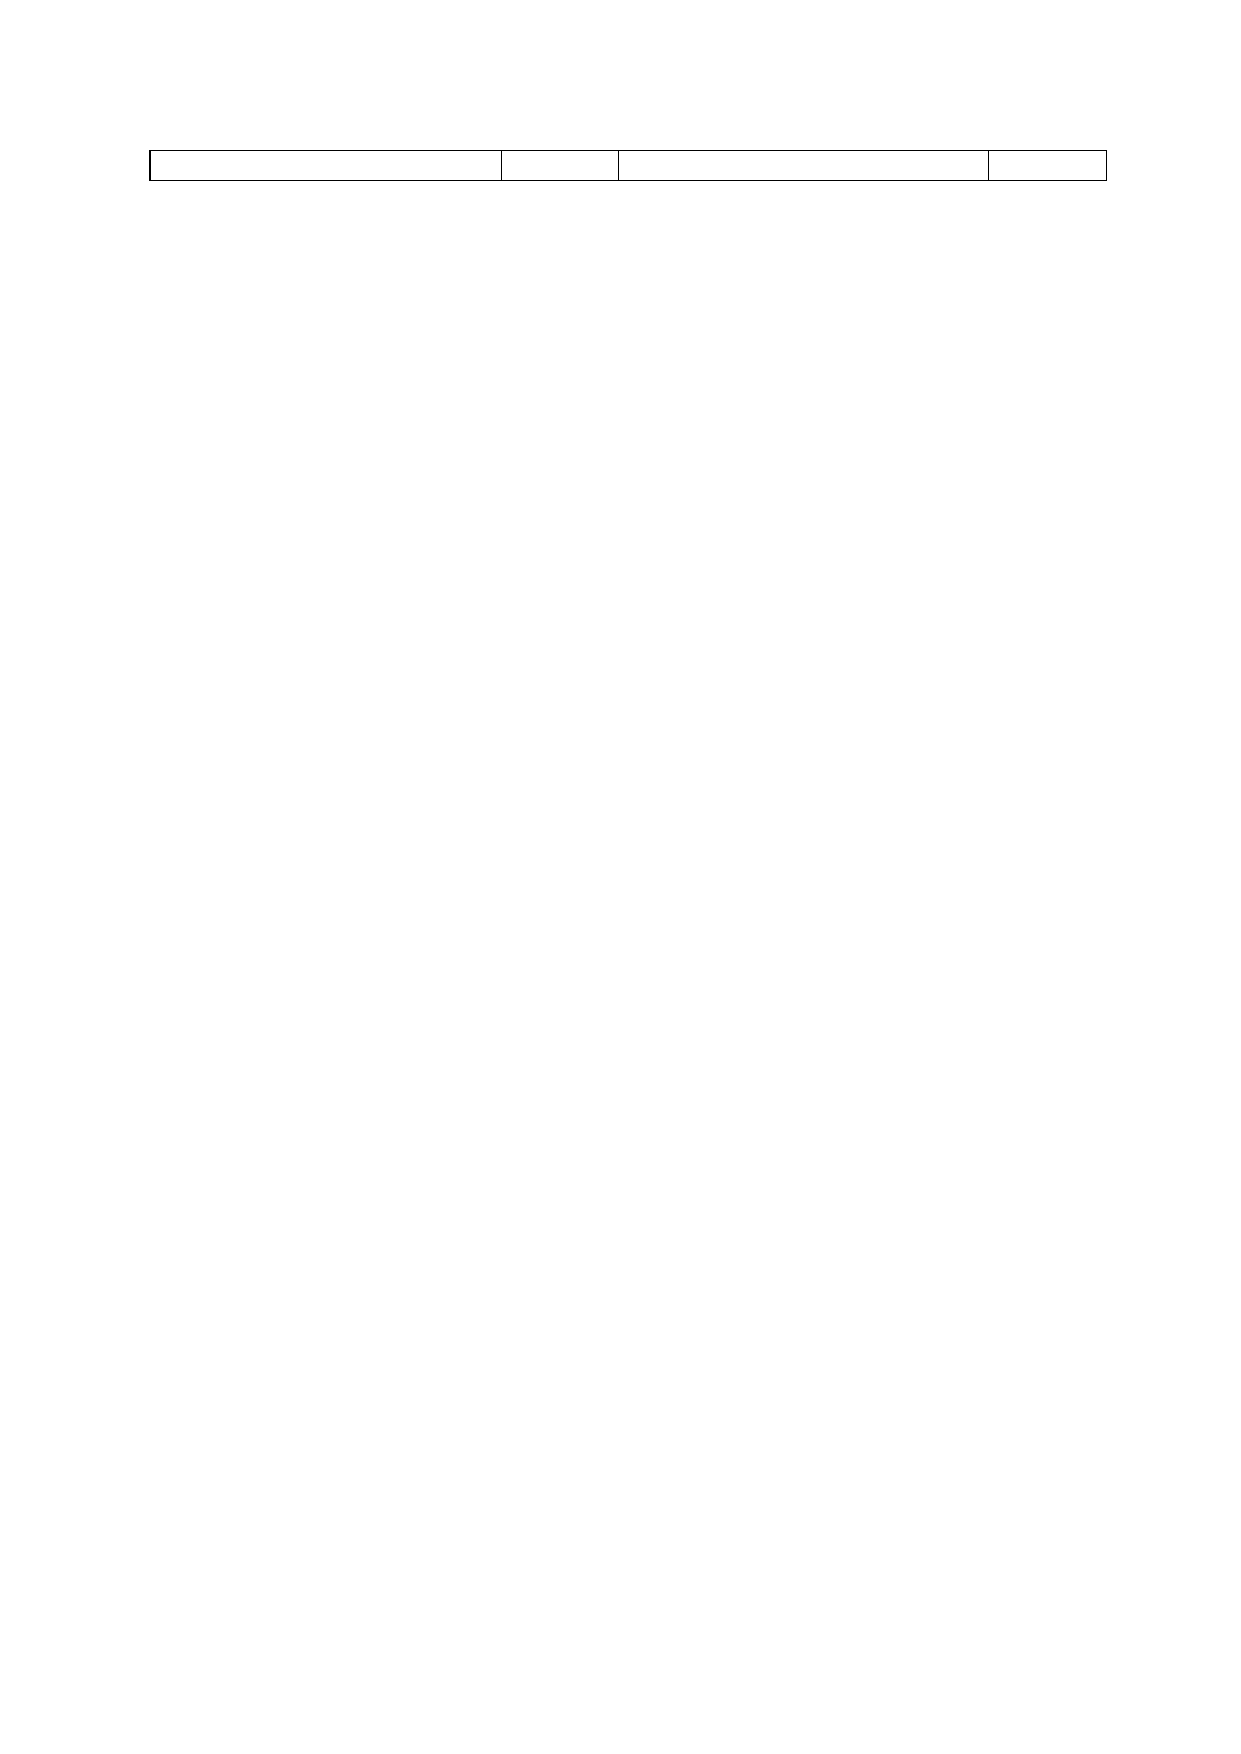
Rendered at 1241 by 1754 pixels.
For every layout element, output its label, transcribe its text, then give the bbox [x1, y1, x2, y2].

table_cell Checked by: [619, 151, 988, 180]
table_cell Drawn by: ELIZABETH MANGU [151, 151, 501, 180]
table_cell Date: [989, 151, 1106, 180]
table_cell Date: 28th July [502, 151, 618, 180]
